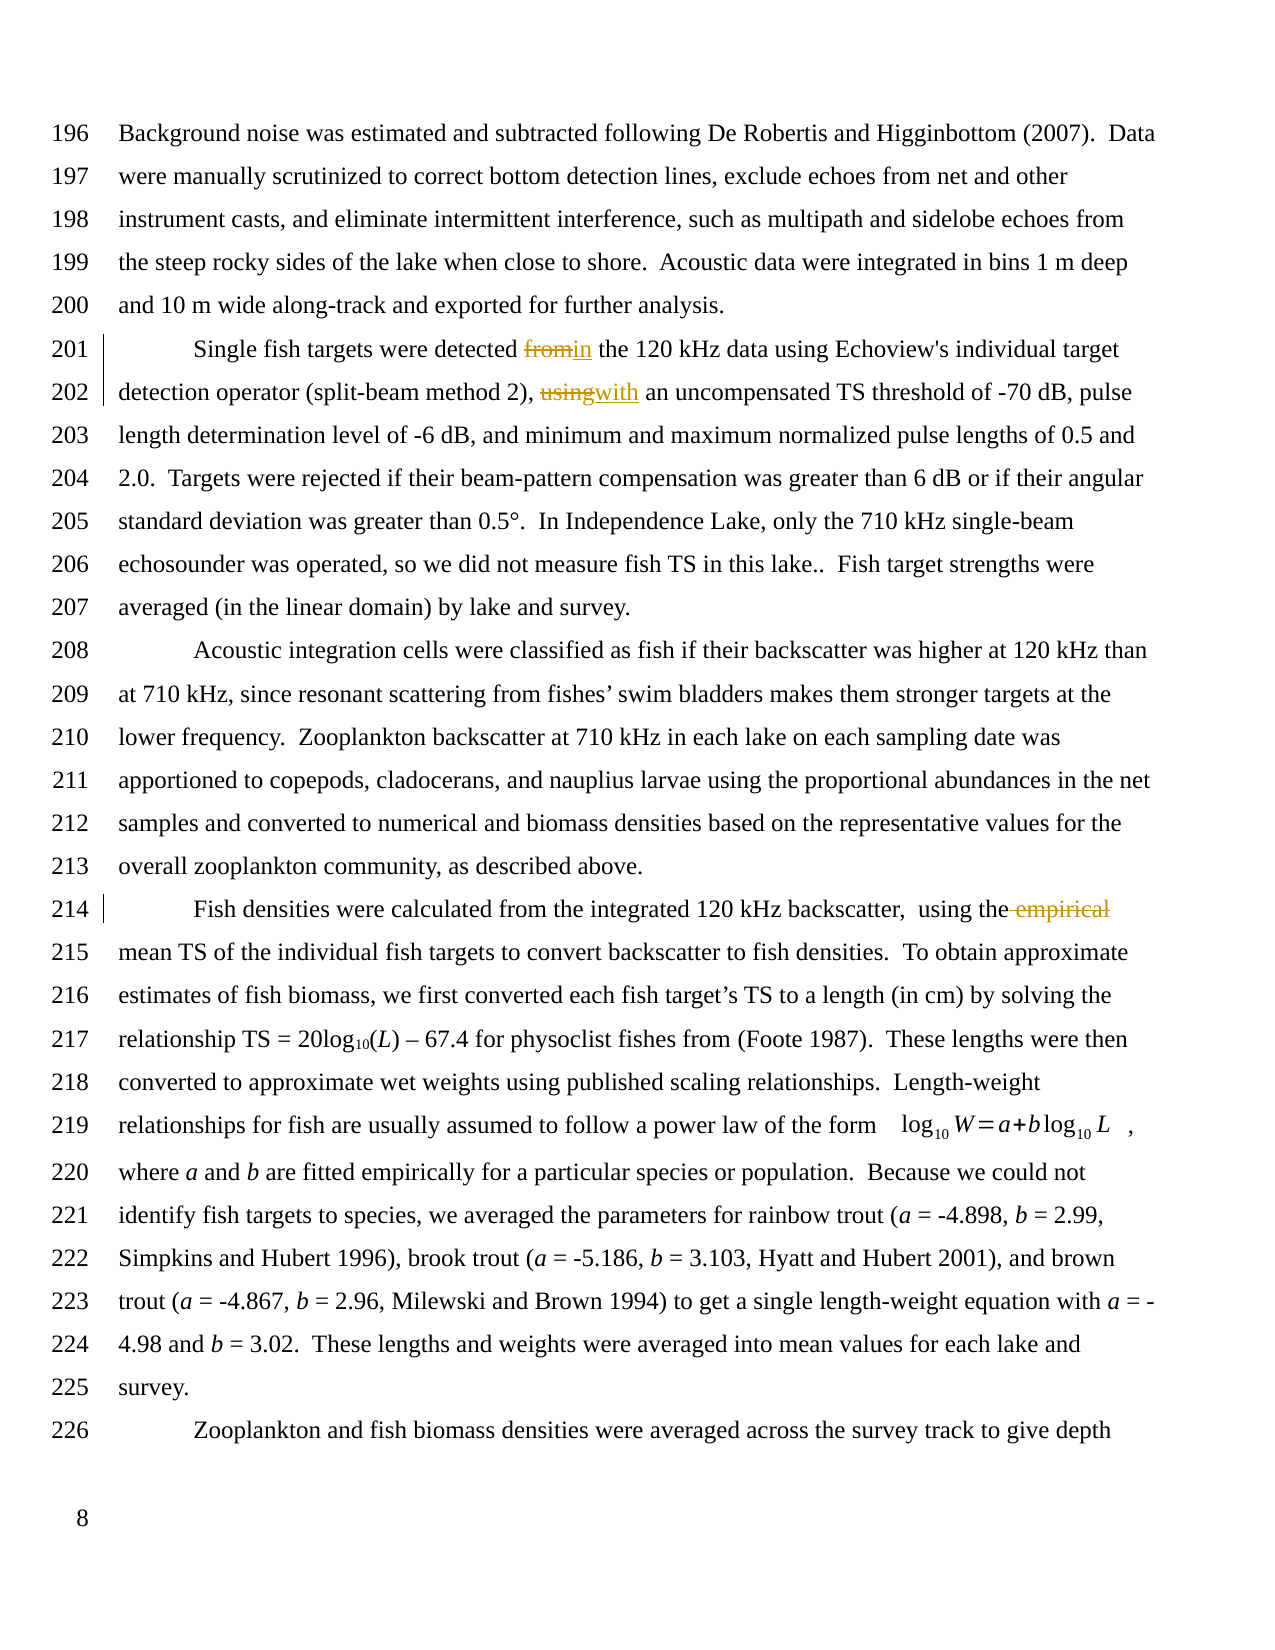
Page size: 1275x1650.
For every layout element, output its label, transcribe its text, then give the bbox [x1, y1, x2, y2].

text Background noise was estimated and subtracted following De Robertis and Higginbottom (2007)⁠. Data were manually scrutinized to correct bottom detection lines, exclude echoes from net and other instrument casts, and eliminate intermittent interference, such as multipath and sidelobe echoes from the steep rocky sides of the lake when close to shore. Acoustic data were integrated in bins 1 m deep and 10 m wide along-track and exported for further analysis. [118, 118, 1157, 319]
text Single fish targets were detected in the 120 kHz data using Echoview's individual target detection operator (split-beam method 2), with an uncompensated TS threshold of -70 dB, pulse length determination level of -6 dB, and minimum and maximum normalized pulse lengths of 0.5 and 2.0. Targets were rejected if their beam-pattern compensation was greater than 6 dB or if their angular standard deviation was greater than 0.5°. In Independence Lake, only the 710 kHz single-beam echosounder was operated, so we did not measure fish TS in this lake.. Fish target strengths were averaged (in the linear domain) by lake and survey. [118, 334, 1157, 621]
text Zooplankton and fish biomass densities were averaged across the survey track to give depth [118, 1416, 1157, 1444]
text Acoustic integration cells were classified as fish if their backscatter was higher at 120 kHz than at 710 kHz, since resonant scattering from fishes’ swim bladders makes them stronger targets at the lower frequency. Zooplankton backscatter at 710 kHz in each lake on each sampling date was apportioned to copepods, cladocerans, and nauplius larvae using the proportional abundances in the net samples and converted to numerical and biomass densities based on the representative values for the overall zooplankton community, as described above. [118, 636, 1157, 880]
text Fish densities were calculated from the integrated 120 kHz backscatter, using the mean TS of the individual fish targets to convert backscatter to fish densities. To obtain approximate estimates of fish biomass, we first converted each fish target’s TS to a length (in cm) by solving the relationship TS = 20log10(L) – 67.4 for physoclist fishes from (Foote 1987)⁠. These lengths were then converted to approximate wet weights using published scaling relationships. Length-weight relationships for fish are usually assumed to follow a power law of the form , where a and b are fitted empirically for a particular species or population. Because we could not identify fish targets to species, we averaged the parameters for rainbow trout (a = -4.898, b = 2.99, Simpkins and Hubert 1996), brook trout (a = -5.186, b = 3.103, Hyatt and Hubert 2001), and brown trout (a = -4.867, b = 2.96, Milewski and Brown 1994) to get a single length-weight equation with a = -4.98 and b = 3.02. These lengths and weights were averaged into mean values for each lake and survey. [118, 894, 1157, 1401]
